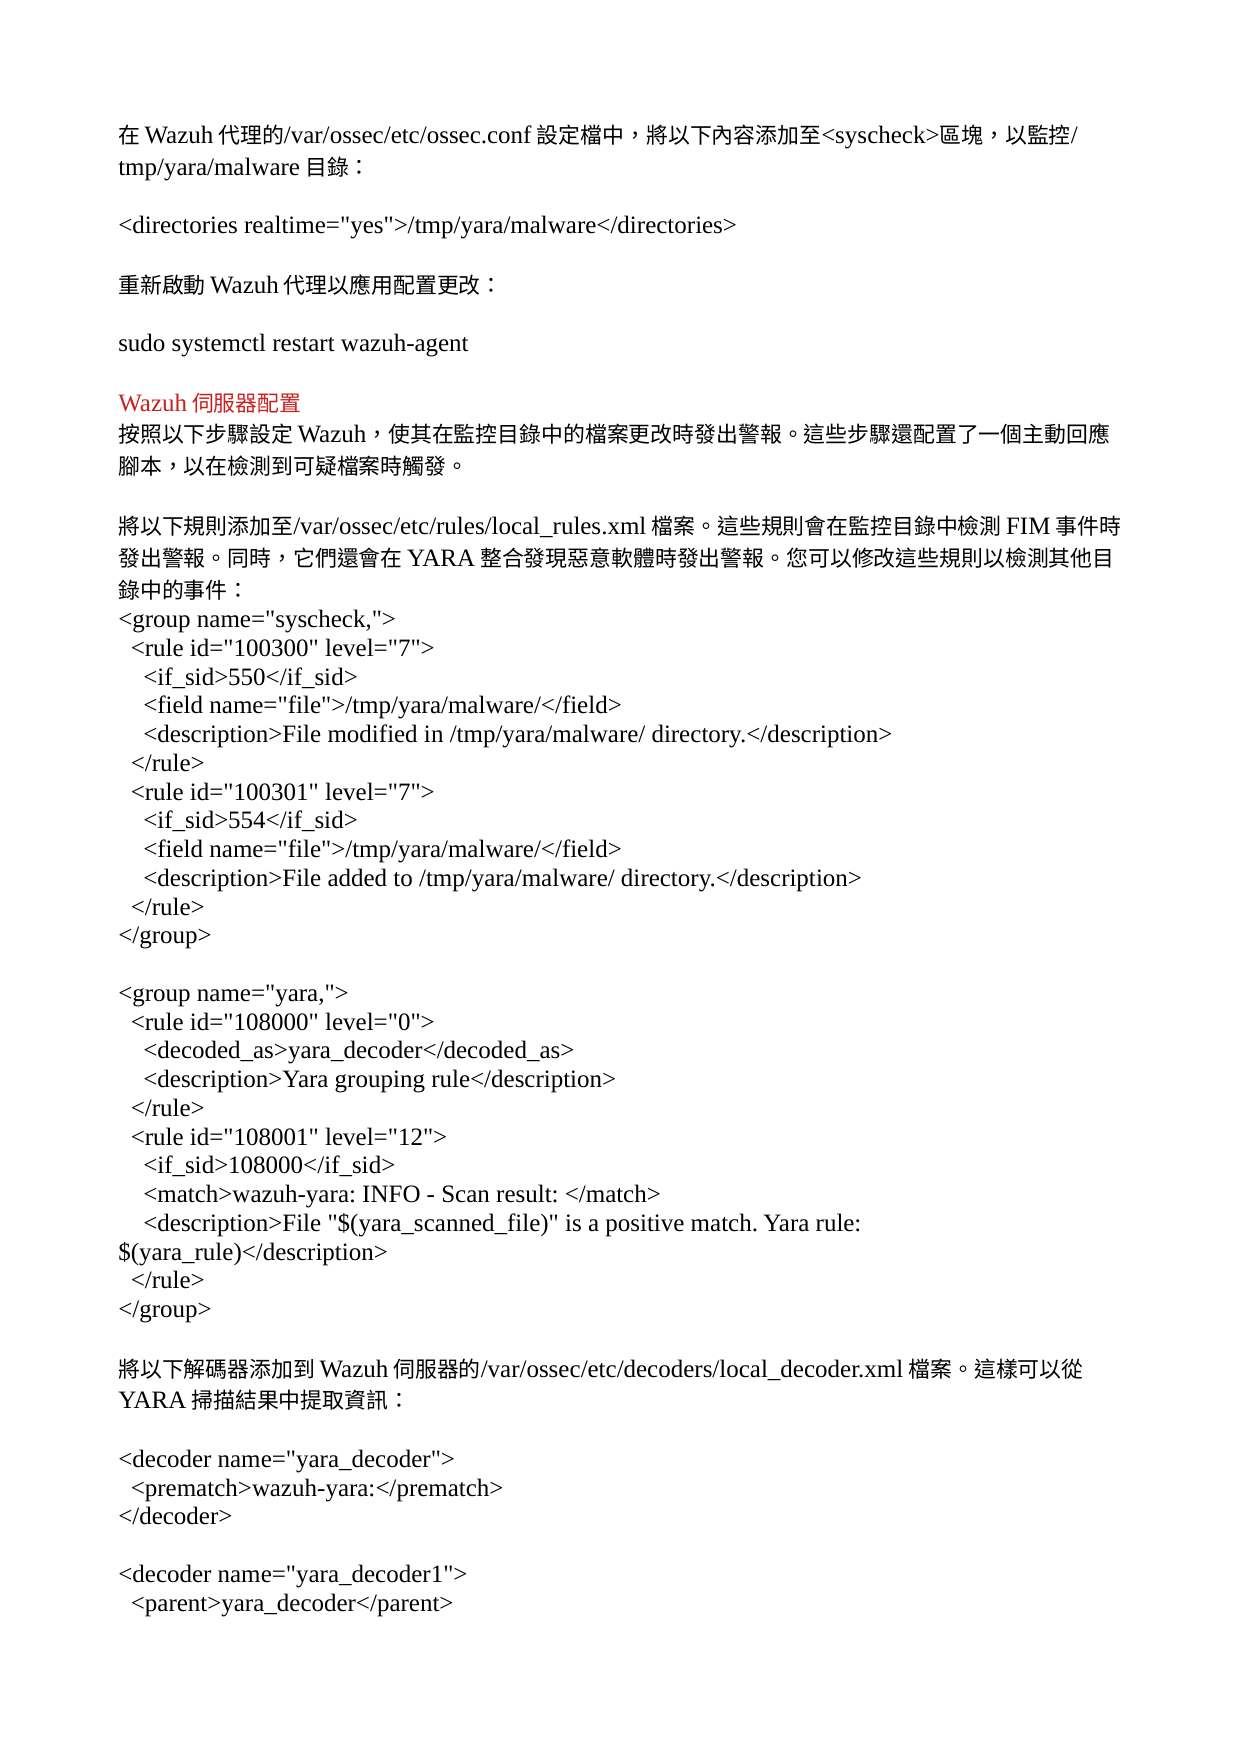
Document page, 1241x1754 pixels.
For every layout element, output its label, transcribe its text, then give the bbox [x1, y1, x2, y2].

text 將以下解碼器添加到Wazuh伺服器的/var/ossec/etc/decoders/local_decoder.xml檔案。這樣可以從YARA掃描結果中提取資訊： [118, 1352, 1122, 1415]
text 按照以下步驟設定Wazuh，使其在監控目錄中的檔案更改時發出警報。這些步驟還配置了一個主動回應腳本，以在檢測到可疑檔案時觸發。 [118, 417, 1122, 481]
text <rule id="108001" level="12"> [118, 1122, 1122, 1151]
text </decoder> [118, 1501, 1122, 1530]
text <if_sid>554</if_sid> [118, 806, 1122, 834]
text <parent>yara_decoder</parent> [118, 1588, 1122, 1616]
text </rule> [118, 748, 1122, 777]
text <prematch>wazuh-yara:</prematch> [118, 1473, 1122, 1501]
text <description>Yara grouping rule</description> [118, 1064, 1122, 1093]
text </group> [118, 1294, 1122, 1323]
text </rule> [118, 1266, 1122, 1294]
text <match>wazuh-yara: INFO - Scan result: </match> [118, 1179, 1122, 1208]
text sudo systemctl restart wazuh-agent [118, 328, 1122, 357]
text </rule> [118, 892, 1122, 921]
text <description>File "$(yara_scanned_file)" is a positive match. Yara rule: $(yara_rule)</description> [118, 1208, 1122, 1266]
text <description>File added to /tmp/yara/malware/ directory.</description> [118, 863, 1122, 892]
text <decoded_as>yara_decoder</decoded_as> [118, 1036, 1122, 1064]
text <if_sid>550</if_sid> [118, 662, 1122, 691]
text <rule id="108000" level="0"> [118, 1007, 1122, 1036]
text <if_sid>108000</if_sid> [118, 1151, 1122, 1179]
text <description>File modified in /tmp/yara/malware/ directory.</description> [118, 719, 1122, 748]
text <group name="yara,"> [118, 978, 1122, 1007]
text <field name="file">/tmp/yara/malware/</field> [118, 691, 1122, 719]
text 重新啟動Wazuh代理以應用配置更改： [118, 268, 1122, 299]
text <field name="file">/tmp/yara/malware/</field> [118, 834, 1122, 863]
text <decoder name="yara_decoder1"> [118, 1559, 1122, 1588]
text </group> [118, 921, 1122, 949]
text 將以下規則添加至/var/ossec/etc/rules/local_rules.xml檔案。這些規則會在監控目錄中檢測FIM事件時發出警報。同時，它們還會在YARA整合發現惡意軟體時發出警報。您可以修改這些規則以檢測其他目錄中的事件： [118, 509, 1122, 604]
text <directories realtime="yes">/tmp/yara/malware</directories> [118, 210, 1122, 239]
text <rule id="100300" level="7"> [118, 633, 1122, 662]
text <group name="syscheck,"> [118, 604, 1122, 633]
text <decoder name="yara_decoder"> [118, 1444, 1122, 1473]
text 在Wazuh代理的/var/ossec/etc/ossec.conf設定檔中，將以下內容添加至<syscheck>區塊，以監控/tmp/yara/malware目錄： [118, 118, 1122, 181]
text Wazuh伺服器配置 [118, 386, 1122, 417]
text <rule id="100301" level="7"> [118, 777, 1122, 806]
text </rule> [118, 1093, 1122, 1122]
